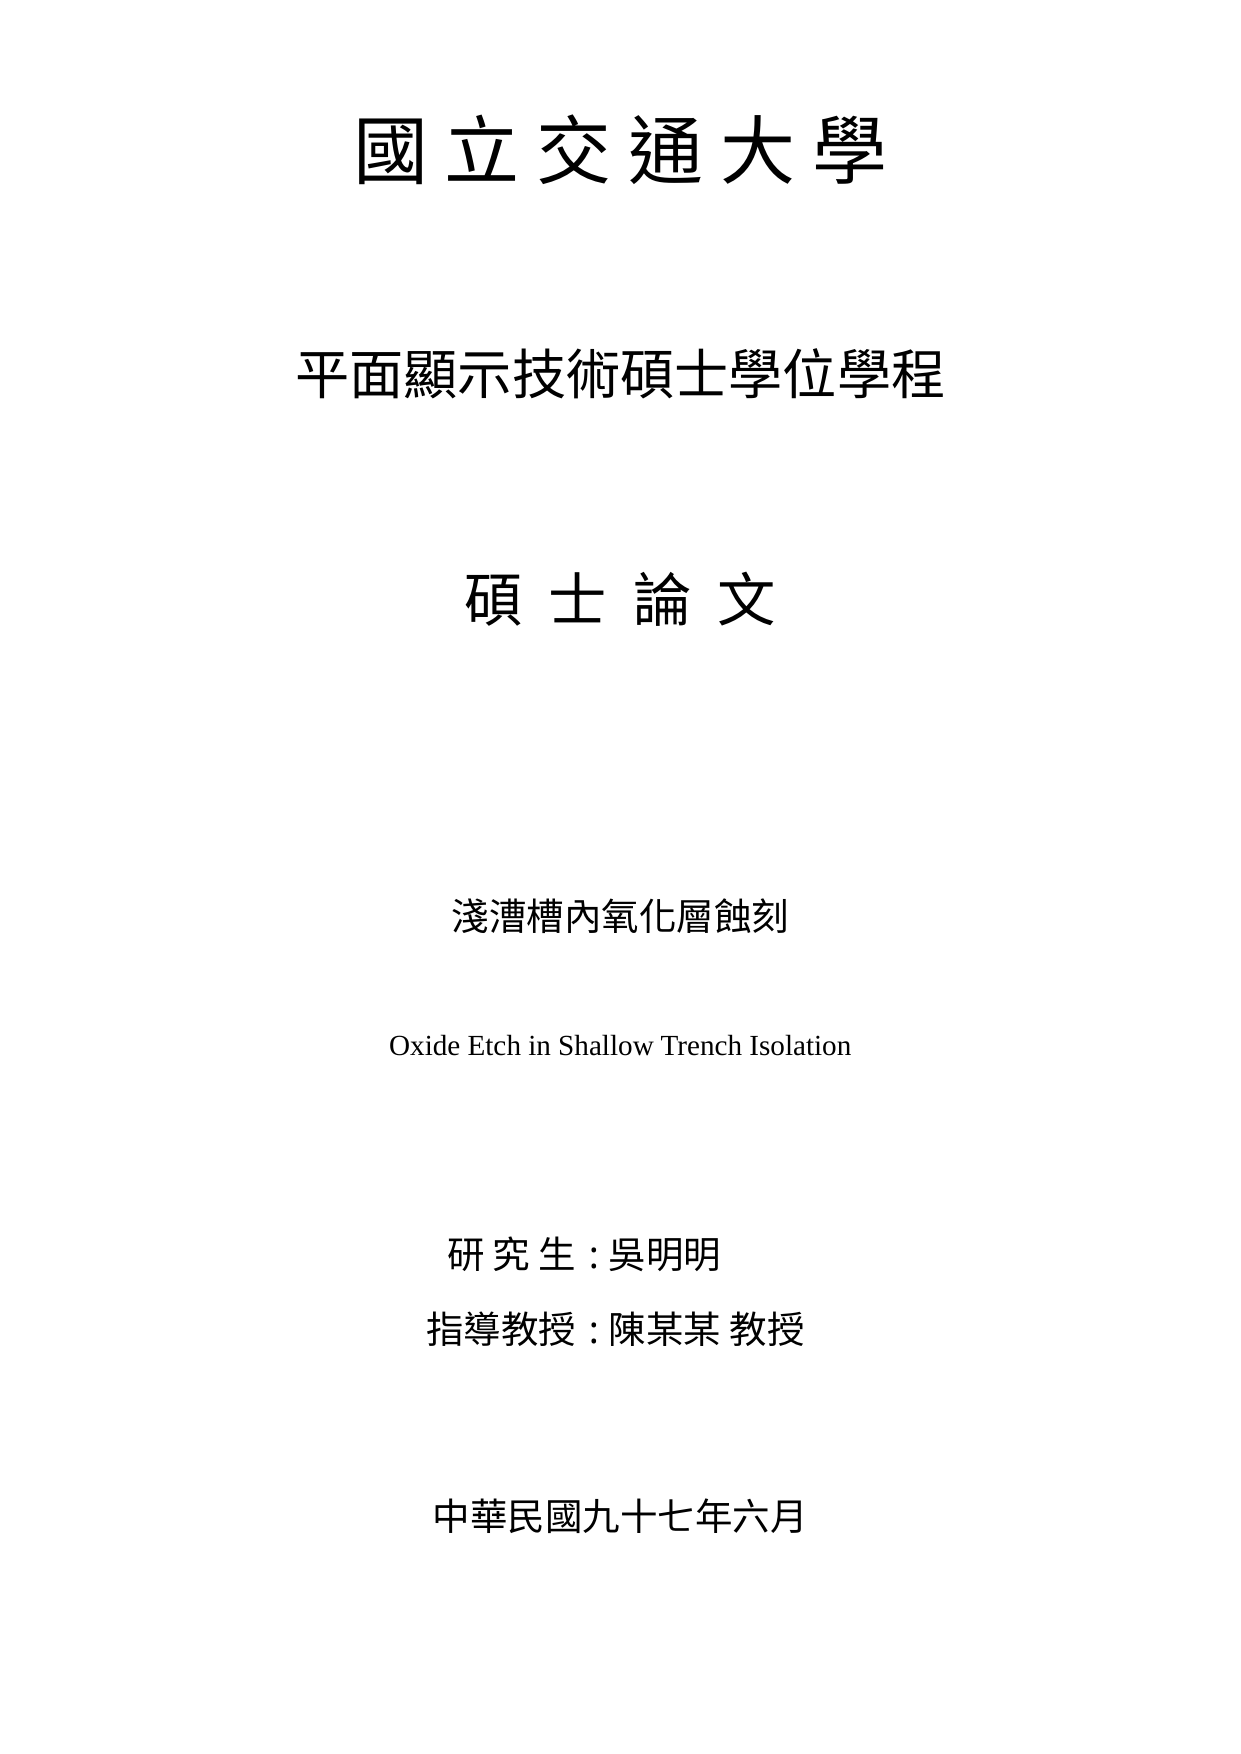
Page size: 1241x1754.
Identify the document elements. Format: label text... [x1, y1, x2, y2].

text Oxide Etch in Shallow Trench Isolation [89, 1027, 1152, 1064]
text 平面顯示技術碩士學位學程 [89, 314, 1152, 427]
text 中華民國九十七年六月 [89, 1477, 1152, 1552]
text 指導教授 : 陳某某 教授 [89, 1289, 1152, 1364]
text 淺漕槽內氧化層蝕刻 [89, 877, 1152, 952]
text 國 立 交 通 大 學 [89, 89, 1152, 202]
text 碩 士 論 文 [89, 539, 1152, 652]
text 研 究 生 : 吳明明 [89, 1214, 1152, 1289]
